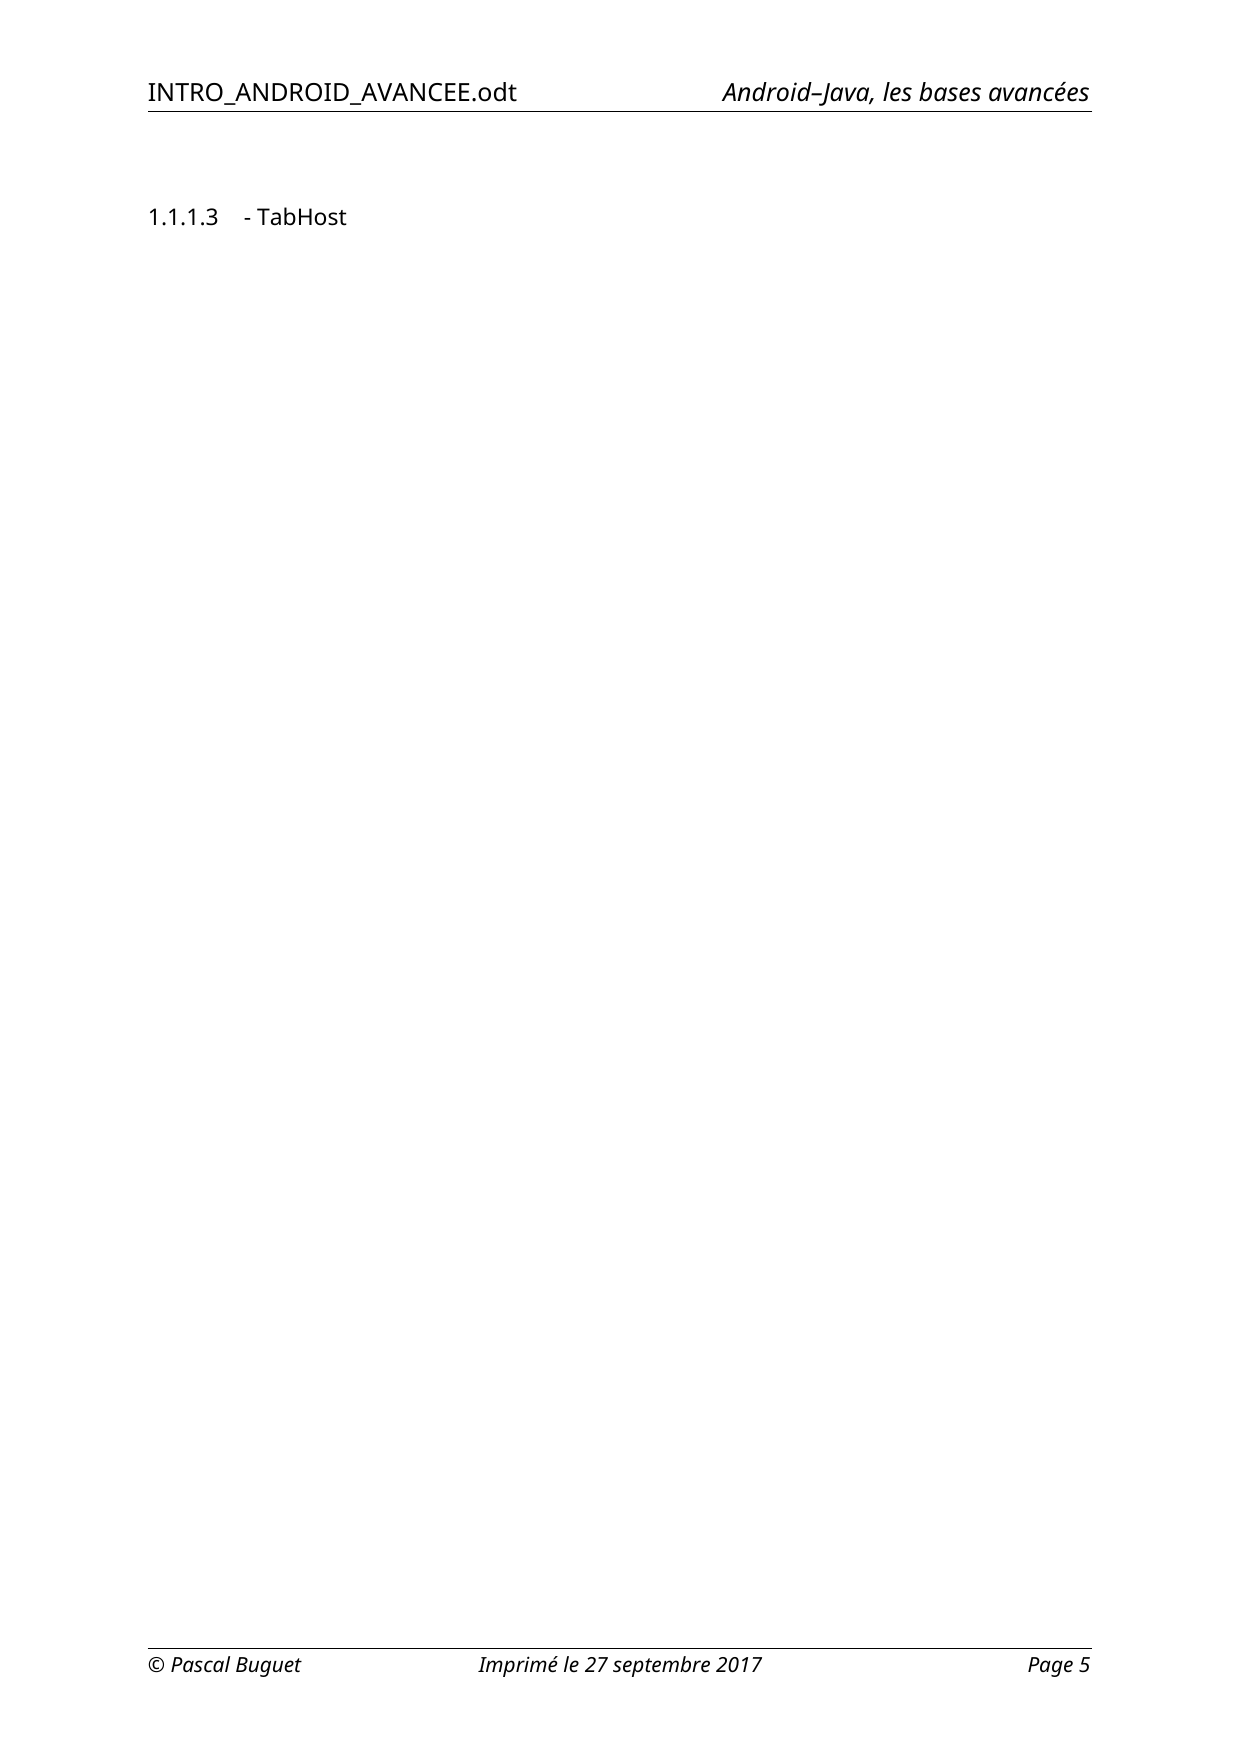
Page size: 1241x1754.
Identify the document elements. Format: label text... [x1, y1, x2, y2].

subtitle - TabHost [148, 201, 1092, 232]
